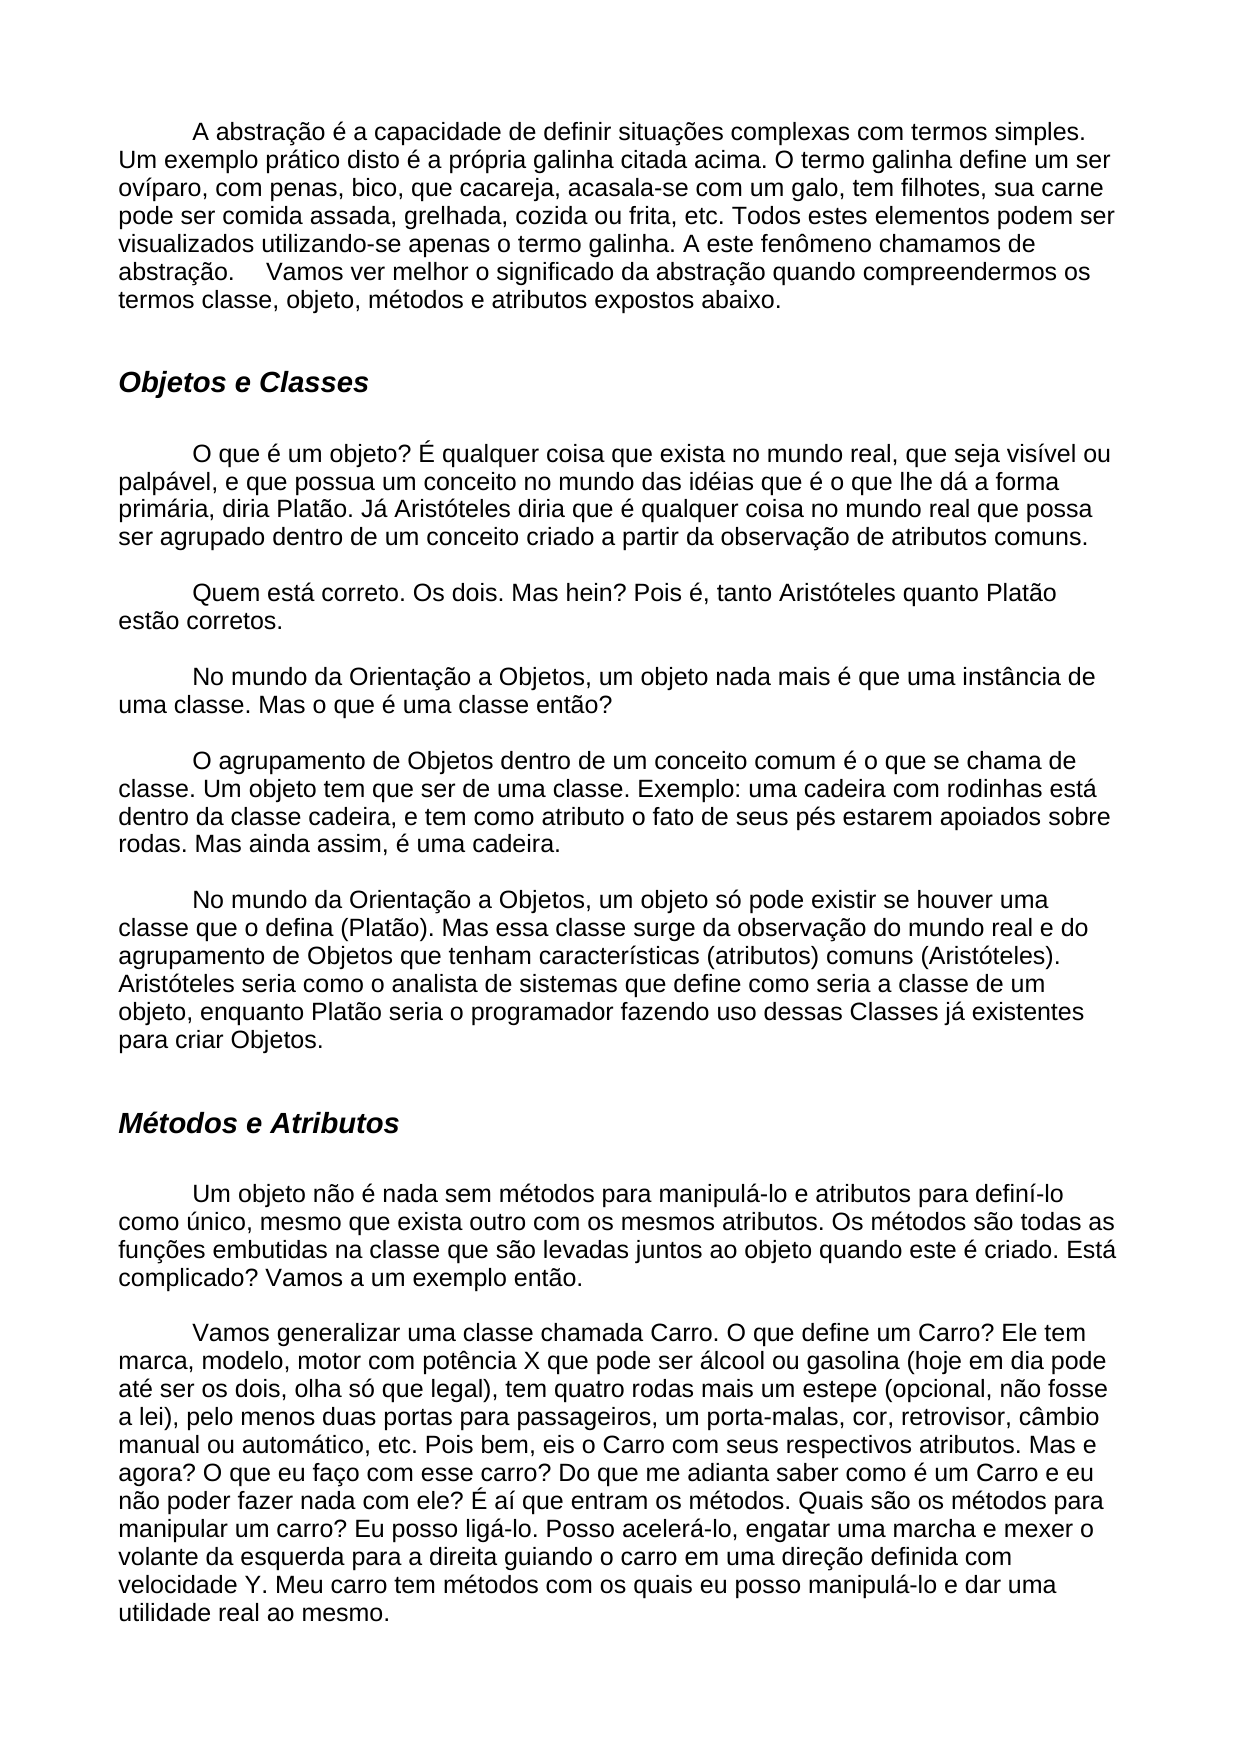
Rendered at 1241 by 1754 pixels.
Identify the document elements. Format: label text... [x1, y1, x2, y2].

text No mundo da Orientação a Objetos, um objeto só pode existir se houver uma classe que o defina (Platão). Mas essa classe surge da observação do mundo real e do agrupamento de Objetos que tenham características (atributos) comuns (Aristóteles). Aristóteles seria como o analista de sistemas que define como seria a classe de um objeto, enquanto Platão seria o programador fazendo uso dessas Classes já existentes para criar Objetos. [118, 886, 1122, 1054]
text O agrupamento de Objetos dentro de um conceito comum é o que se chama de classe. Um objeto tem que ser de uma classe. Exemplo: uma cadeira com rodinhas está dentro da classe cadeira, e tem como atributo o fato de seus pés estarem apoiados sobre rodas. Mas ainda assim, é uma cadeira. [118, 747, 1122, 858]
text O que é um objeto? É qualquer coisa que exista no mundo real, que seja visível ou palpável, e que possua um conceito no mundo das idéias que é o que lhe dá a forma primária, diria Platão. Já Aristóteles diria que é qualquer coisa no mundo real que possa ser agrupado dentro de um conceito criado a partir da observação de atributos comuns. [118, 439, 1122, 551]
text No mundo da Orientação a Objetos, um objeto nada mais é que uma instância de uma classe. Mas o que é uma classe então? [118, 663, 1122, 719]
text Um objeto não é nada sem métodos para manipulá-lo e atributos para definí-lo como único, mesmo que exista outro com os mesmos atributos. Os métodos são todas as funções embutidas na classe que são levadas juntos ao objeto quando este é criado. Está complicado? Vamos a um exemplo então. [118, 1179, 1122, 1291]
text A abstração é a capacidade de definir situações complexas com termos simples. Um exemplo prático disto é a própria galinha citada acima. O termo galinha define um ser ovíparo, com penas, bico, que cacareja, acasala-se com um galo, tem filhotes, sua carne pode ser comida assada, grelhada, cozida ou frita, etc. Todos estes elementos podem ser visualizados utilizando-se apenas o termo galinha. A este fenômeno chamamos de abstração. Vamos ver melhor o significado da abstração quando compreendermos os termos classe, objeto, métodos e atributos expostos abaixo. [118, 118, 1122, 313]
subtitle Métodos e Atributos [118, 1107, 1122, 1139]
text Quem está correto. Os dois. Mas hein? Pois é, tanto Aristóteles quanto Platão estão corretos. [118, 579, 1122, 635]
subtitle Objetos e Classes [118, 366, 1122, 399]
text Vamos generalizar uma classe chamada Carro. O que define um Carro? Ele tem marca, modelo, motor com potência X que pode ser álcool ou gasolina (hoje em dia pode até ser os dois, olha só que legal), tem quatro rodas mais um estepe (opcional, não fosse a lei), pelo menos duas portas para passageiros, um porta-malas, cor, retrovisor, câmbio manual ou automático, etc. Pois bem, eis o Carro com seus respectivos atributos. Mas e agora? O que eu faço com esse carro? Do que me adianta saber como é um Carro e eu não poder fazer nada com ele? É aí que entram os métodos. Quais são os métodos para manipular um carro? Eu posso ligá-lo. Posso acelerá-lo, engatar uma marcha e mexer o volante da esquerda para a direita guiando o carro em uma direção definida com velocidade Y. Meu carro tem métodos com os quais eu posso manipulá-lo e dar uma utilidade real ao mesmo. [118, 1319, 1122, 1626]
